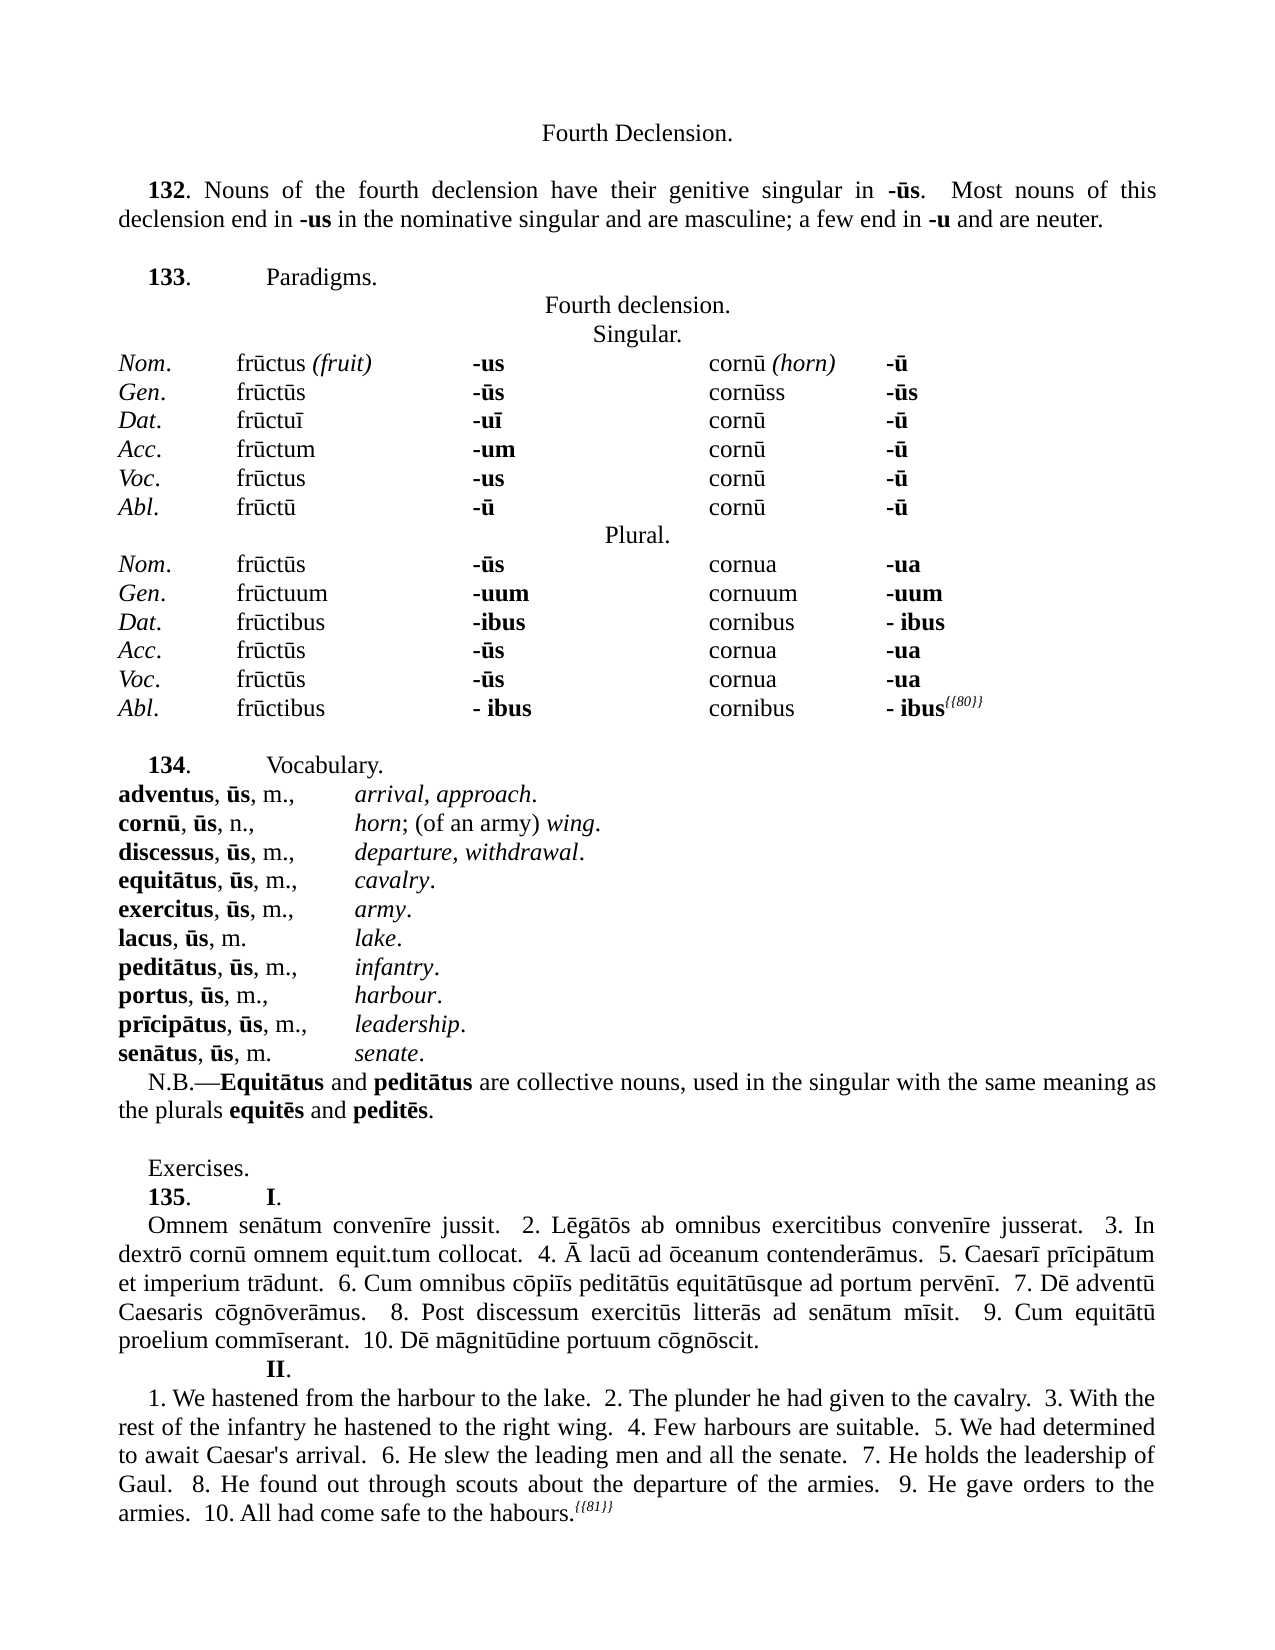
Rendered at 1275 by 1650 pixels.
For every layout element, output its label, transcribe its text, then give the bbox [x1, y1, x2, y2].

text discessus, ūs, m., departure, withdrawal. [118, 837, 1157, 866]
text Fourth Declension. [118, 118, 1157, 147]
text Fourth declension. [118, 291, 1157, 319]
text Nom. frūctus (fruit) -us cornū (horn) -ū [118, 348, 1157, 377]
text Voc. frūctus -us cornū -ū [118, 463, 1157, 492]
text Gen. frūctuum -uum cornuum -uum [118, 578, 1157, 607]
text N.B.—Equitātus and peditātus are collective nouns, used in the singular with the same meaning as the plurals equitēs and peditēs. [118, 1067, 1157, 1124]
text Abl. frūctū -ū cornū -ū [118, 492, 1157, 521]
text adventus, ūs, m., arrival, approach. [118, 779, 1157, 808]
text 1. We hastened from the harbour to the lake. 2. The plunder he had given to the cavalry. 3. With the rest of the infantry he hastened to the right wing. 4. Few harbours are suitable. 5. We had determined to await Caesar's arrival. 6. He slew the leading men and all the senate. 7. He holds the leadership of Gaul. 8. He found out through scouts about the departure of the armies. 9. He gave orders to the armies. 10. All had come safe to the habours.{{81}} [118, 1383, 1157, 1527]
text prīcipātus, ūs, m., leadership. [118, 1009, 1157, 1038]
text 134. Vocabulary. [118, 751, 1157, 779]
text Acc. frūctum -um cornū -ū [118, 434, 1157, 463]
text 132. Nouns of the fourth declension have their genitive singular in -ūs. Most nouns of this declension end in -us in the nominative singular and are masculine; a few end in -u and are neuter. [118, 176, 1157, 233]
text Plural. [118, 521, 1157, 549]
text 135. I. [118, 1182, 1157, 1211]
text Voc. frūctūs -ūs cornua -ua [118, 664, 1157, 693]
text Acc. frūctūs -ūs cornua -ua [118, 636, 1157, 664]
text Dat. frūctuī -uī cornū -ū [118, 406, 1157, 434]
text Dat. frūctibus -ibus cornibus - ibus [118, 607, 1157, 636]
text Omnem senātum convenīre jussit. 2. Lēgātōs ab omnibus exercitibus convenīre jusserat. 3. In dextrō cornū omnem equit.tum collocat. 4. Ā lacū ad ōceanum contenderāmus. 5. Caesarī prīcipātum et imperium trādunt. 6. Cum omnibus cōpiīs peditātūs equitātūsque ad portum pervēnī. 7. Dē adventū Caesaris cōgnōverāmus. 8. Post discessum exercitūs litterās ad senātum mīsit. 9. Cum equitātū proelium commīserant. 10. Dē māgnitūdine portuum cōgnōscit. [118, 1211, 1157, 1354]
text equitātus, ūs, m., cavalry. [118, 866, 1157, 894]
text Gen. frūctūs -ūs cornūss -ūs [118, 377, 1157, 406]
text exercitus, ūs, m., army. [118, 894, 1157, 923]
text portus, ūs, m., harbour. [118, 981, 1157, 1009]
text Nom. frūctūs -ūs cornua -ua [118, 549, 1157, 578]
text cornū, ūs, n., horn; (of an army) wing. [118, 808, 1157, 837]
text Exercises. [118, 1153, 1157, 1182]
text 133. Paradigms. [118, 262, 1157, 291]
text senātus, ūs, m. senate. [118, 1038, 1157, 1067]
text peditātus, ūs, m., infantry. [118, 952, 1157, 981]
text lacus, ūs, m. lake. [118, 923, 1157, 952]
text Abl. frūctibus - ibus cornibus - ibus{{80}} [118, 693, 1157, 722]
text II. [118, 1354, 1157, 1383]
text Singular. [118, 319, 1157, 348]
